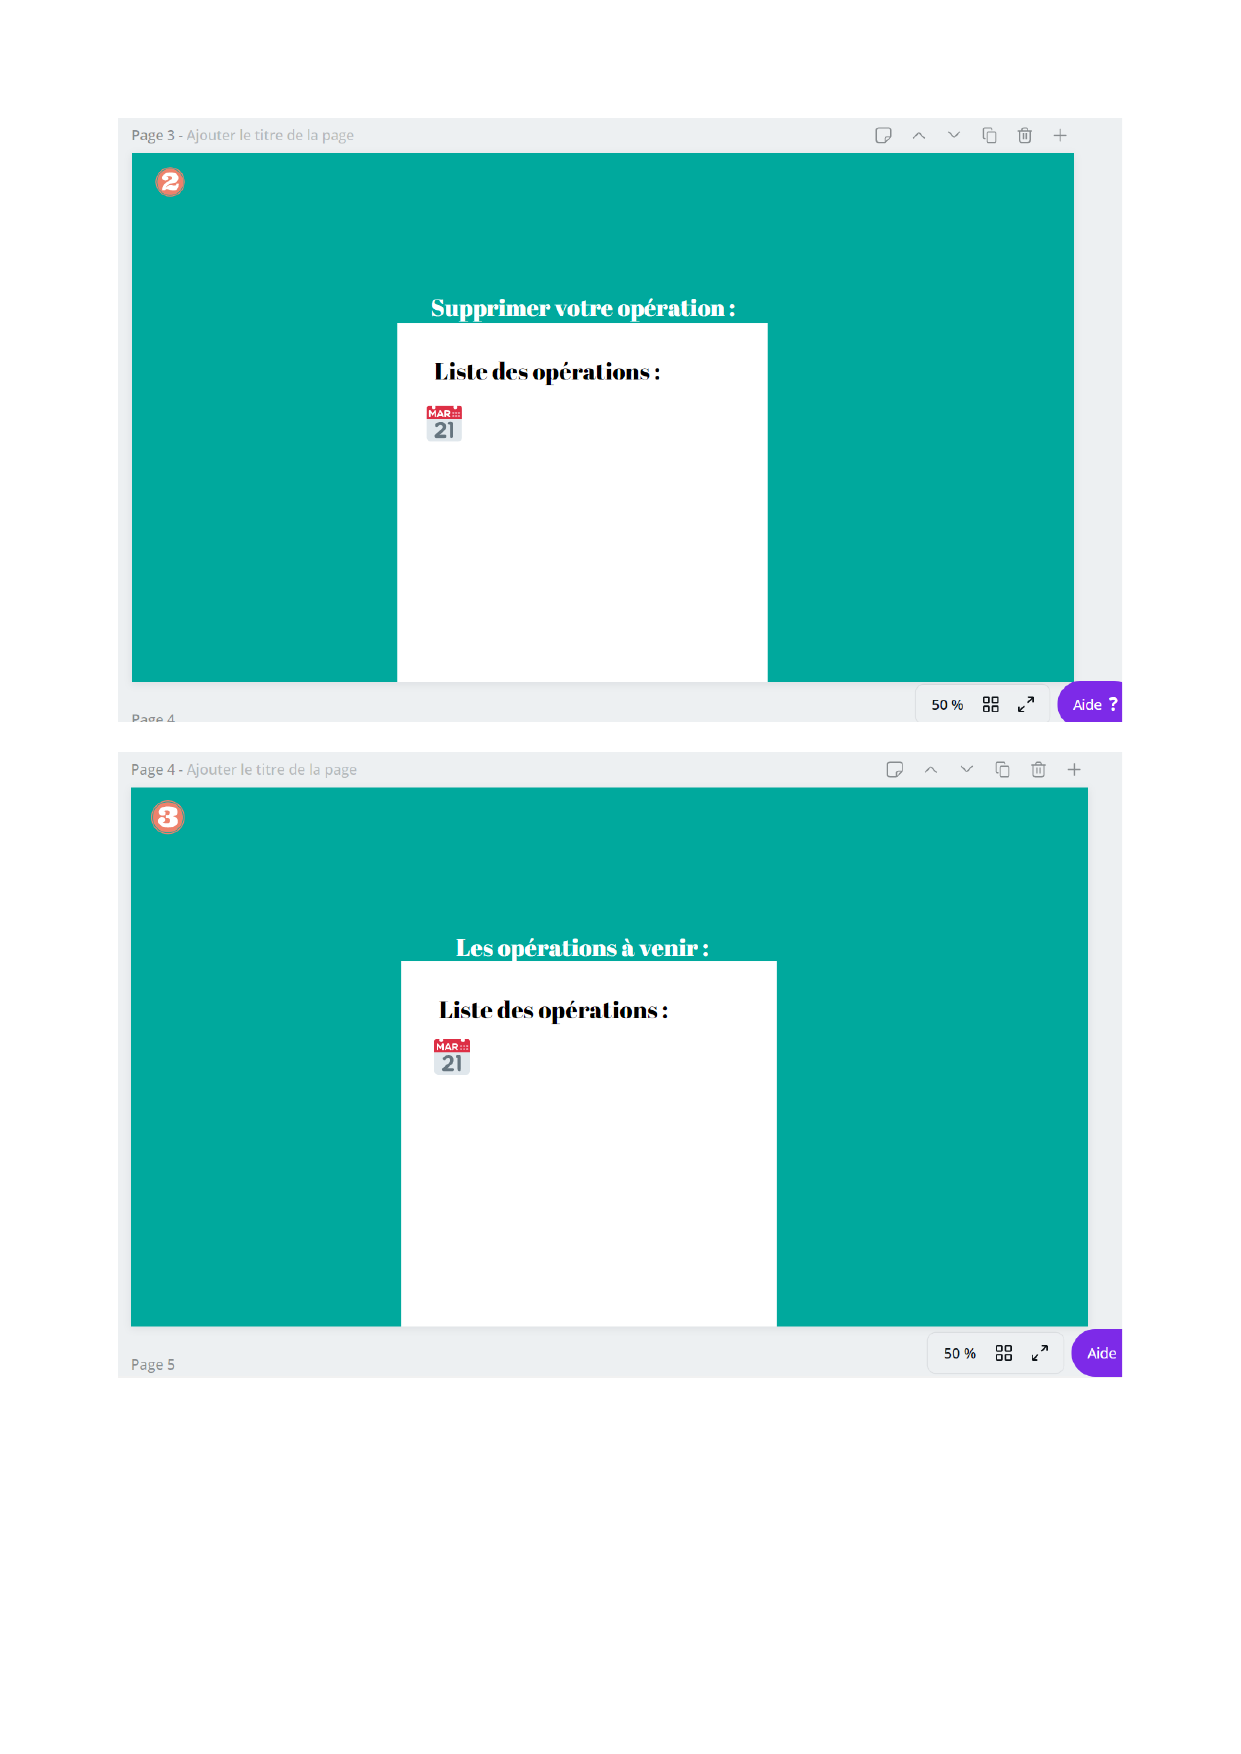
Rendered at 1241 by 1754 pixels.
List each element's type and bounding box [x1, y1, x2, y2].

picture [118, 118, 1123, 722]
picture [118, 752, 1123, 1378]
